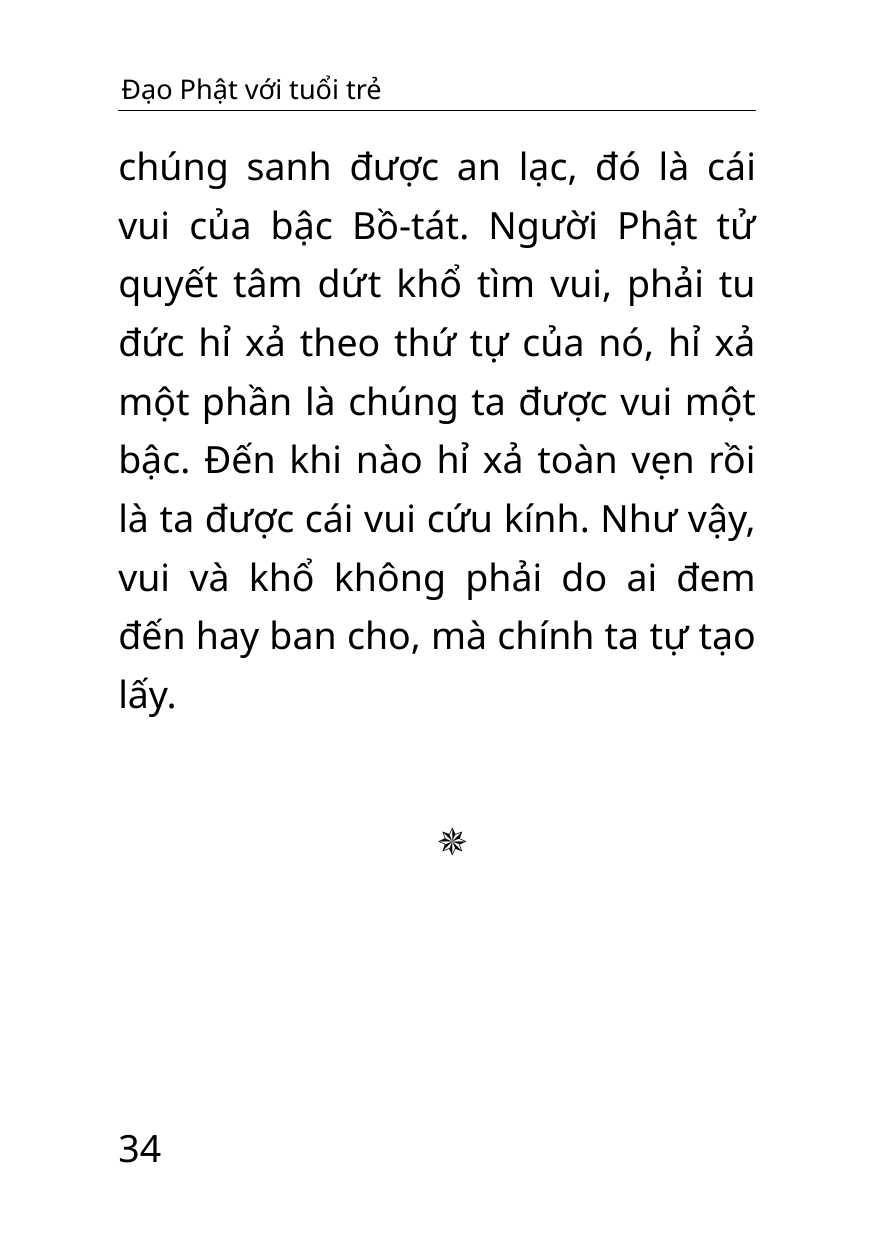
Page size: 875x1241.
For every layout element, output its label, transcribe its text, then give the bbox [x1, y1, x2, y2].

text 🟑 [118, 815, 756, 866]
text chúng sanh được an lạc, đó là cái vui của bậc Bồ-tát. Người Phật tử quyết tâm dứt khổ tìm vui, phải tu đức hỉ xả theo thứ tự của nó, hỉ xả một phần là chúng ta được vui một bậc. Ðến khi nào hỉ xả toàn vẹn rồi là ta được cái vui cứu kính. Như vậy, vui và khổ không phải do ai đem đến hay ban cho, mà chính ta tự tạo lấy. [118, 141, 756, 719]
